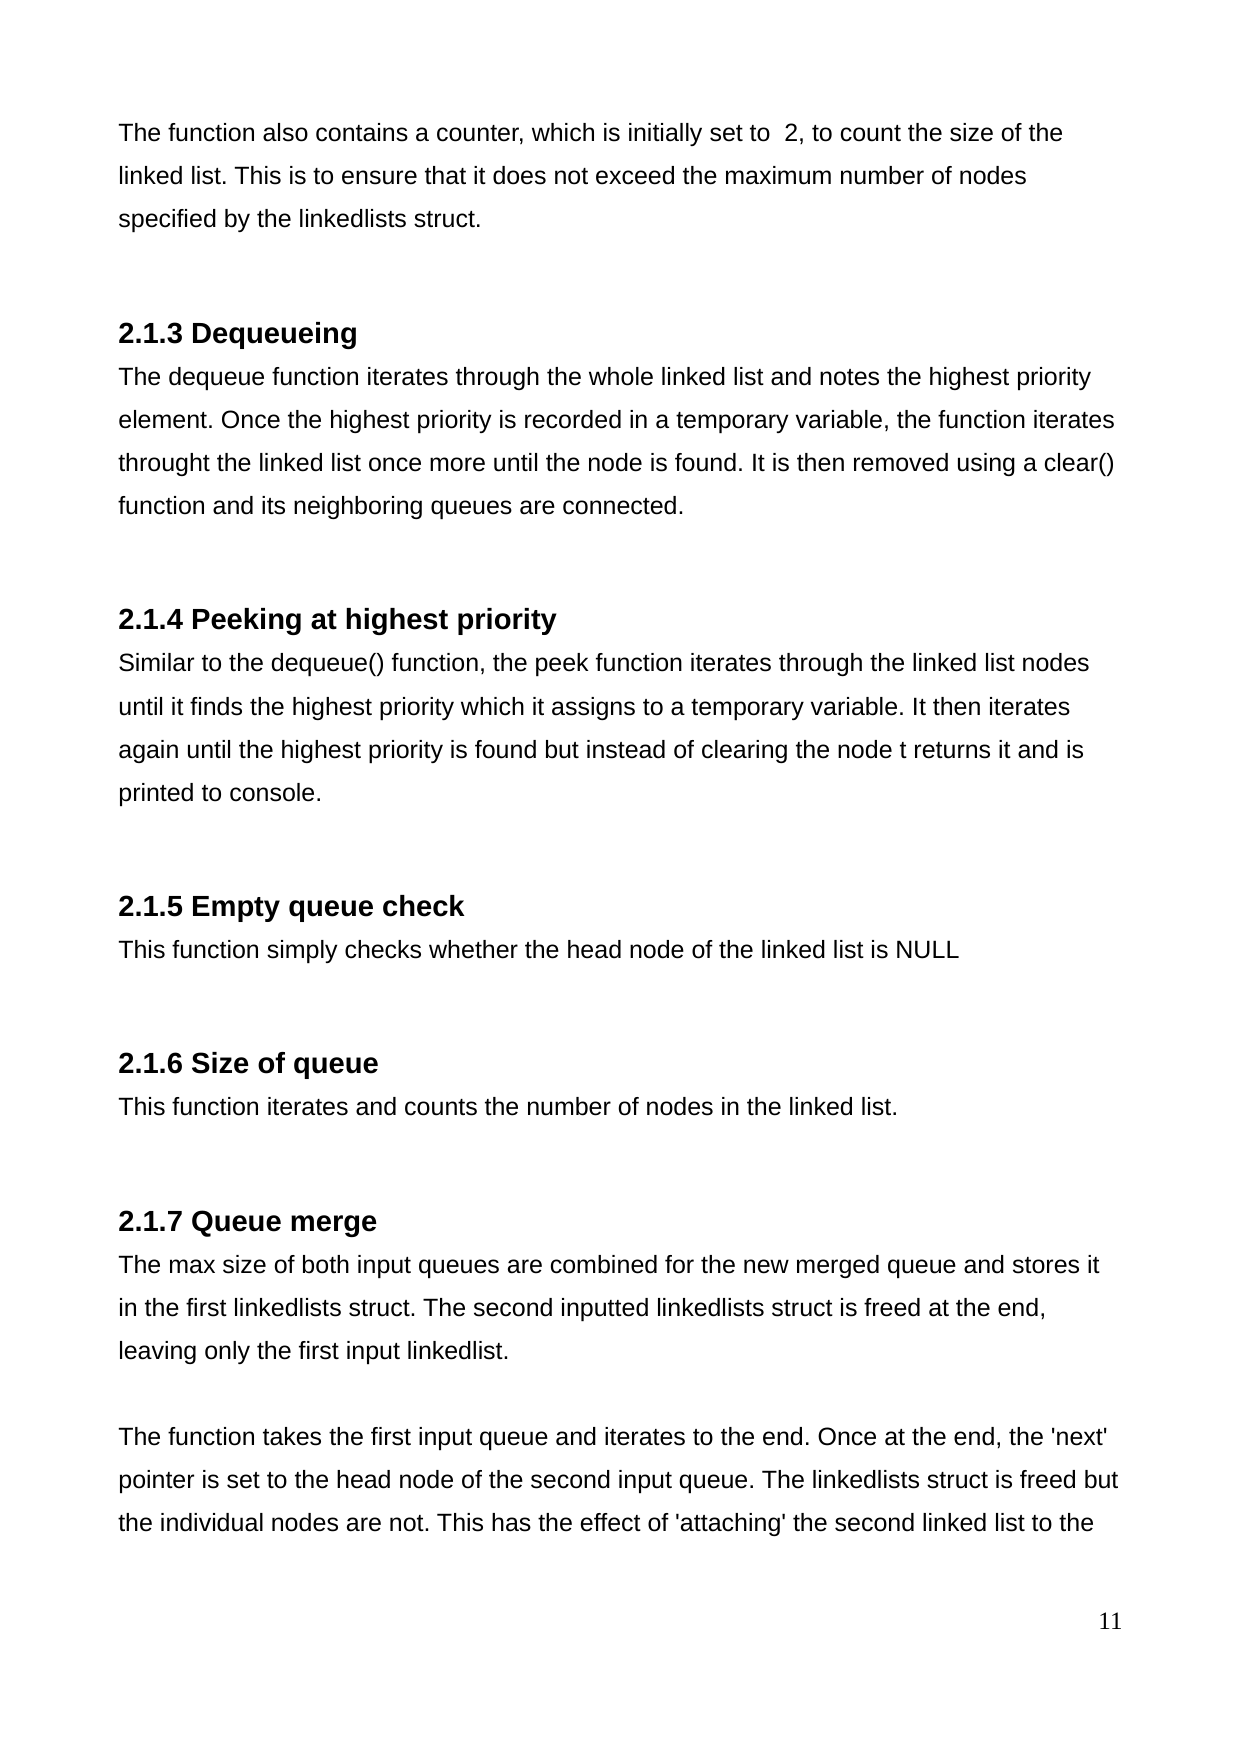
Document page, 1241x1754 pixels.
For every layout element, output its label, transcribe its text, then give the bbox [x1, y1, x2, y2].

subtitle 2.1.6 Size of queue [118, 1046, 1122, 1080]
text This function simply checks whether the head node of the linked list is NULL [118, 935, 1122, 964]
text Similar to the dequeue() function, the peek function iterates through the linked list nodes until it finds the highest priority which it assigns to a temporary variable. It then iterates again until the highest priority is found but instead of clearing the node t returns it and is printed to console. [118, 648, 1122, 806]
subtitle 2.1.3 Dequeueing [118, 316, 1122, 349]
text The function also contains a counter, which is initially set to 2, to count the size of the linked list. This is to ensure that it does not exceed the maximum number of nodes specified by the linkedlists struct. [118, 118, 1122, 233]
text The dequeue function iterates through the whole linked list and notes the highest priority element. Once the highest priority is recorded in a temporary variable, the function iterates throught the linked list once more until the node is found. It is then removed using a clear() function and its neighboring queues are connected. [118, 362, 1122, 520]
text The function takes the first input queue and iterates to the end. Once at the end, the 'next' pointer is set to the head node of the second input queue. The linkedlists struct is freed but the individual nodes are not. This has the effect of 'attaching' the second linked list to the [118, 1422, 1122, 1537]
subtitle 2.1.7 Queue merge [118, 1203, 1122, 1237]
subtitle 2.1.4 Peeking at highest priority [118, 602, 1122, 636]
subtitle 2.1.5 Empty queue check [118, 889, 1122, 922]
text This function iterates and counts the number of nodes in the linked list. [118, 1092, 1122, 1121]
text The max size of both input queues are combined for the new merged queue and stores it in the first linkedlists struct. The second inputted linkedlists struct is freed at the end, leaving only the first input linkedlist. [118, 1249, 1122, 1364]
